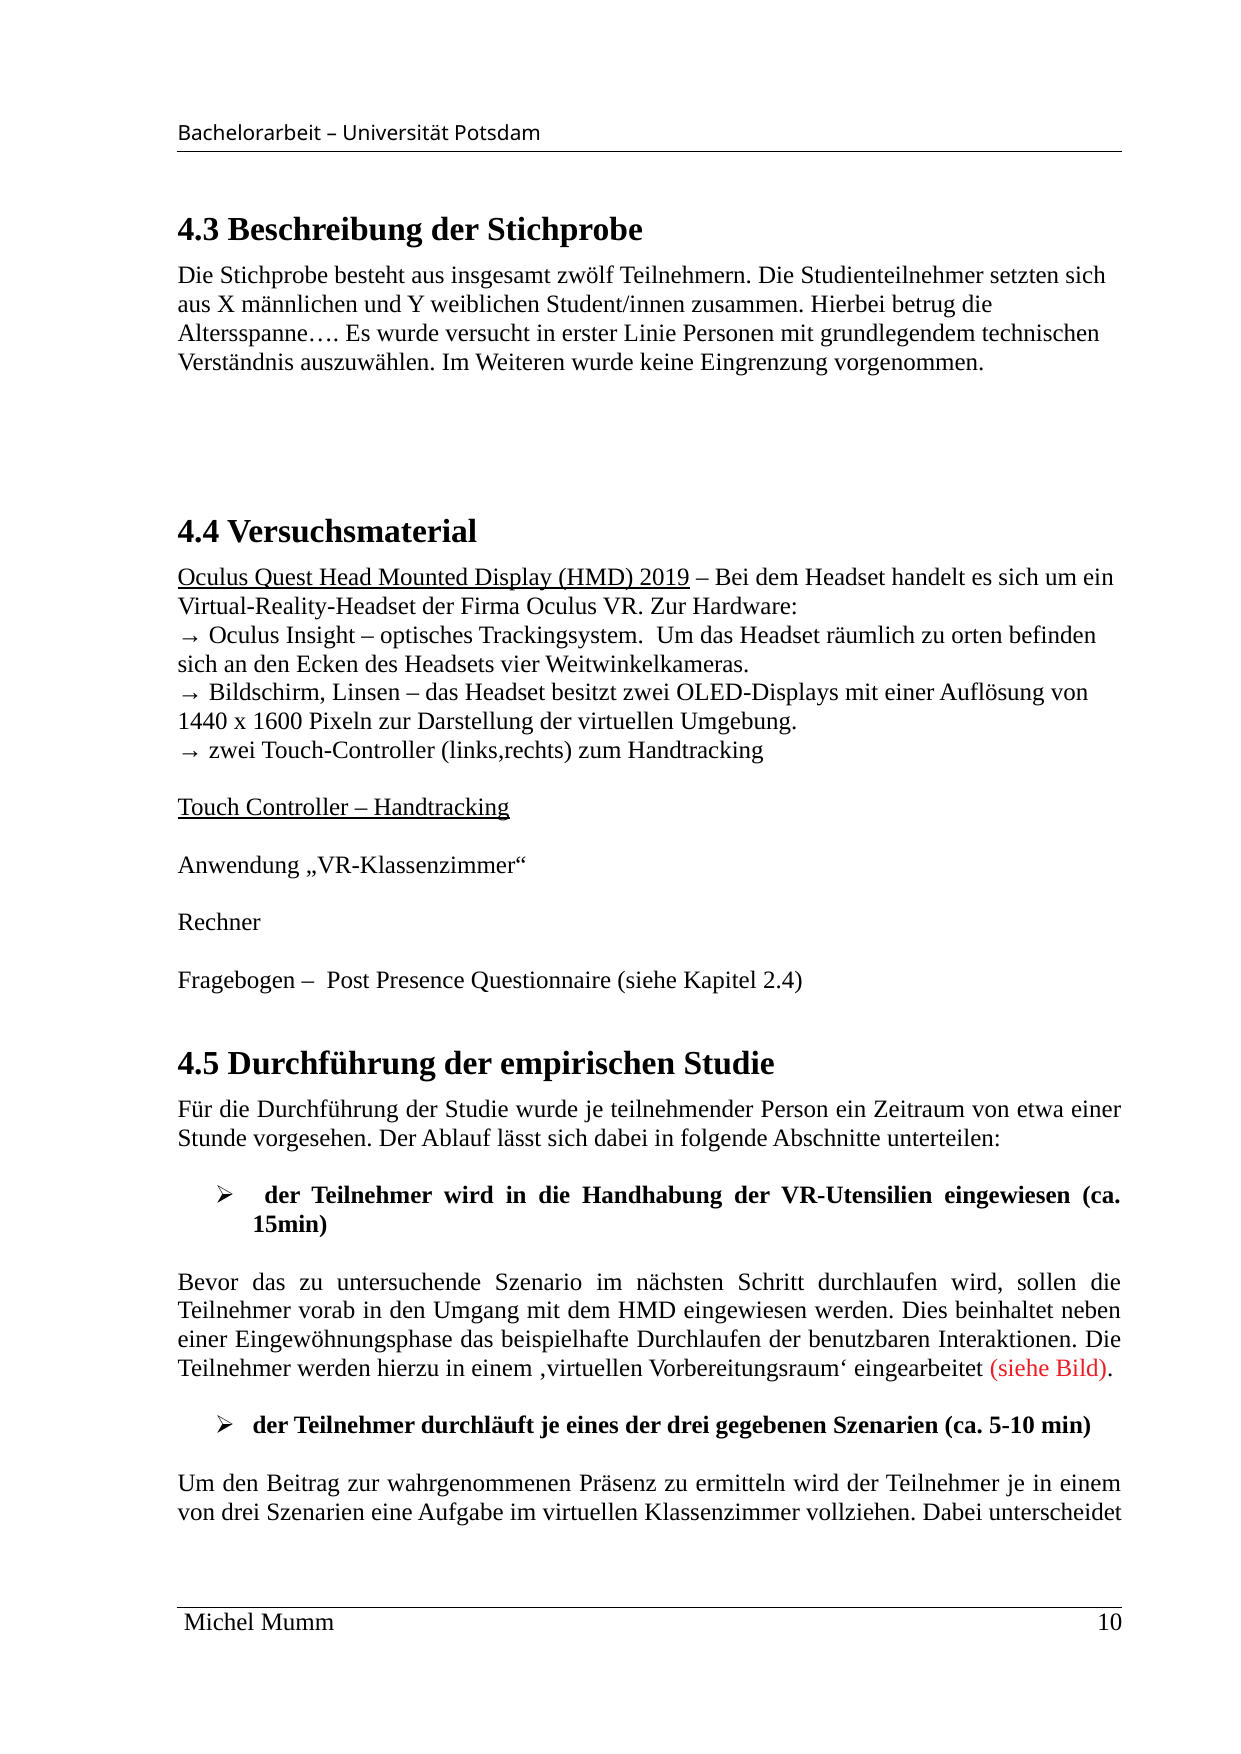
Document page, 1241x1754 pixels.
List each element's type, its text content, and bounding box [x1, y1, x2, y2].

text → Bildschirm, Linsen – das Headset besitzt zwei OLED-Displays mit einer Auflösung von 1440 x 1600 Pixeln zur Darstellung der virtuellen Umgebung. [177, 677, 1122, 735]
text Die Stichprobe besteht aus insgesamt zwölf Teilnehmern. Die Studienteilnehmer setzten sich aus X männlichen und Y weiblichen Student/innen zusammen. Hierbei betrug die Altersspanne…. Es wurde versucht in erster Linie Personen mit grundlegendem technischen Verständnis auszuwählen. Im Weiteren wurde keine Eingrenzung vorgenommen. [177, 260, 1122, 375]
text Um den Beitrag zur wahrgenommenen Präsenz zu ermitteln wird der Teilnehmer je in einem von drei Szenarien eine Aufgabe im virtuellen Klassenzimmer vollziehen. Dabei unterscheidet [177, 1468, 1122, 1526]
subtitle 4.5 Durchführung der empirischen Studie [177, 1043, 1122, 1082]
text → Oculus Insight – optisches Trackingsystem. Um das Headset räumlich zu orten befinden sich an den Ecken des Headsets vier Weitwinkelkameras. [177, 620, 1122, 677]
list der Teilnehmer durchläuft je eines der drei gegebenen Szenarien (ca. 5-10 min) [215, 1411, 1122, 1439]
text Für die Durchführung der Studie wurde je teilnehmender Person ein Zeitraum von etwa einer Stunde vorgesehen. Der Ablauf lässt sich dabei in folgende Abschnitte unterteilen: [177, 1094, 1122, 1152]
subtitle 4.4 Versuchsmaterial [177, 511, 1122, 550]
text Touch Controller – Handtracking [177, 792, 1122, 821]
subtitle 4.3 Beschreibung der Stichprobe [177, 209, 1122, 248]
text → zwei Touch-Controller (links,rechts) zum Handtracking [177, 735, 1122, 764]
text Fragebogen – Post Presence Questionnaire (siehe Kapitel 2.4) [177, 965, 1122, 994]
text Bevor das zu untersuchende Szenario im nächsten Schritt durchlaufen wird, sollen die Teilnehmer vorab in den Umgang mit dem HMD eingewiesen werden. Dies beinhaltet neben einer Eingewöhnungsphase das beispielhafte Durchlaufen der benutzbaren Interaktionen. Die Teilnehmer werden hierzu in einem ‚virtuellen Vorbereitungsraum‘ eingearbeitet (siehe Bild). [177, 1267, 1122, 1382]
text Oculus Quest Head Mounted Display (HMD) 2019 – Bei dem Headset handelt es sich um ein Virtual-Reality-Headset der Firma Oculus VR. Zur Hardware: [177, 562, 1122, 620]
list der Teilnehmer wird in die Handhabung der VR-Utensilien eingewiesen (ca. 15min) [215, 1181, 1122, 1238]
text Rechner [177, 907, 1122, 936]
text Anwendung „VR-Klassenzimmer“ [177, 850, 1122, 879]
